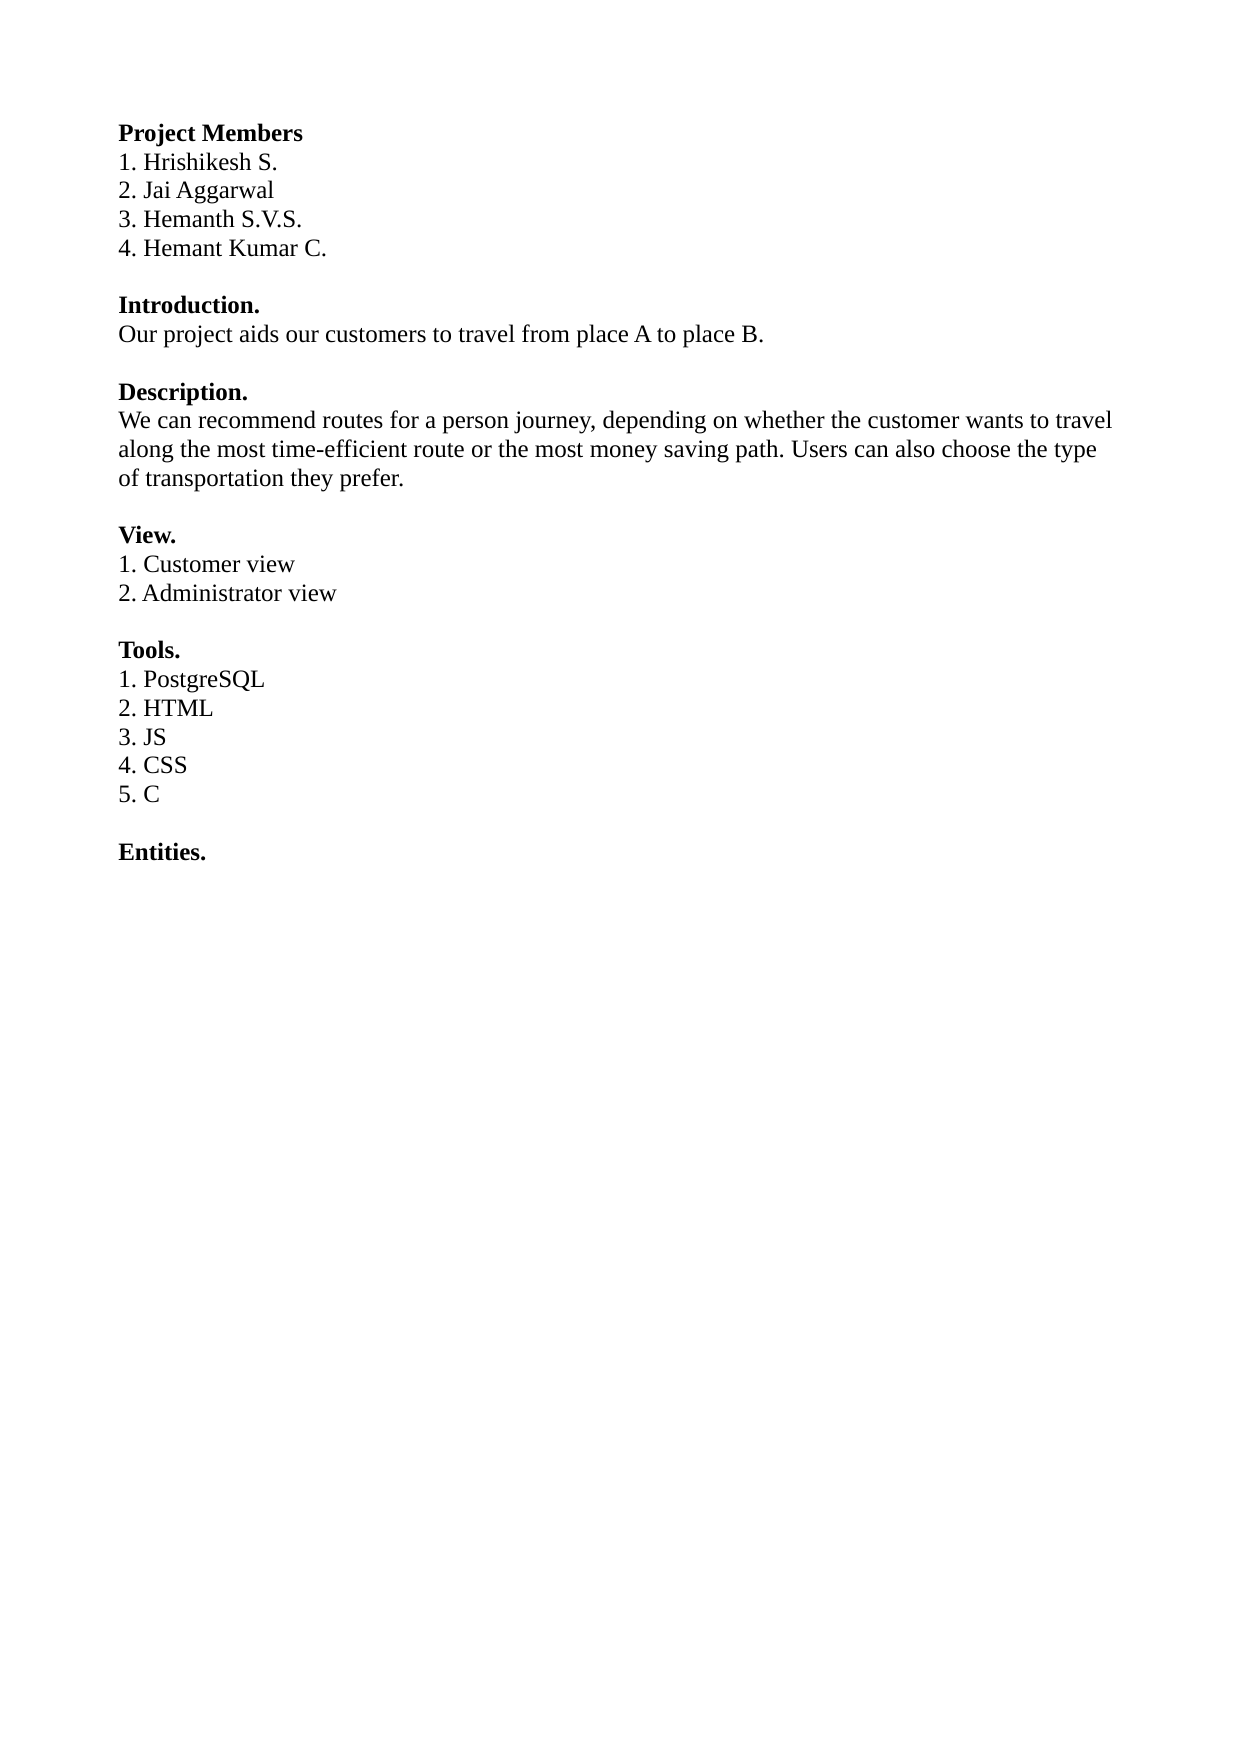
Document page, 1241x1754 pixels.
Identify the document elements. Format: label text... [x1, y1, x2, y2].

text 3. JS [118, 722, 1122, 751]
text 1. PostgreSQL [118, 664, 1122, 693]
text We can recommend routes for a person journey, depending on whether the customer wants to travel along the most time-efficient route or the most money saving path. Users can also choose the type of transportation they prefer. [118, 406, 1122, 492]
text 2. Jai Aggarwal [118, 176, 1122, 204]
text Description. [118, 377, 1122, 406]
text Entities. [118, 837, 1122, 866]
text 1. Hrishikesh S. [118, 147, 1122, 176]
text 5. C [118, 779, 1122, 808]
text View. [118, 521, 1122, 549]
text 4. Hemant Kumar C. [118, 233, 1122, 262]
text Project Members [118, 118, 1122, 147]
text Our project aids our customers to travel from place A to place B. [118, 319, 1122, 348]
text Tools. [118, 636, 1122, 664]
text 2. HTML [118, 693, 1122, 722]
text 3. Hemanth S.V.S. [118, 204, 1122, 233]
text 2. Administrator view [118, 578, 1122, 607]
text Introduction. [118, 291, 1122, 319]
text 1. Customer view [118, 549, 1122, 578]
text 4. CSS [118, 751, 1122, 779]
